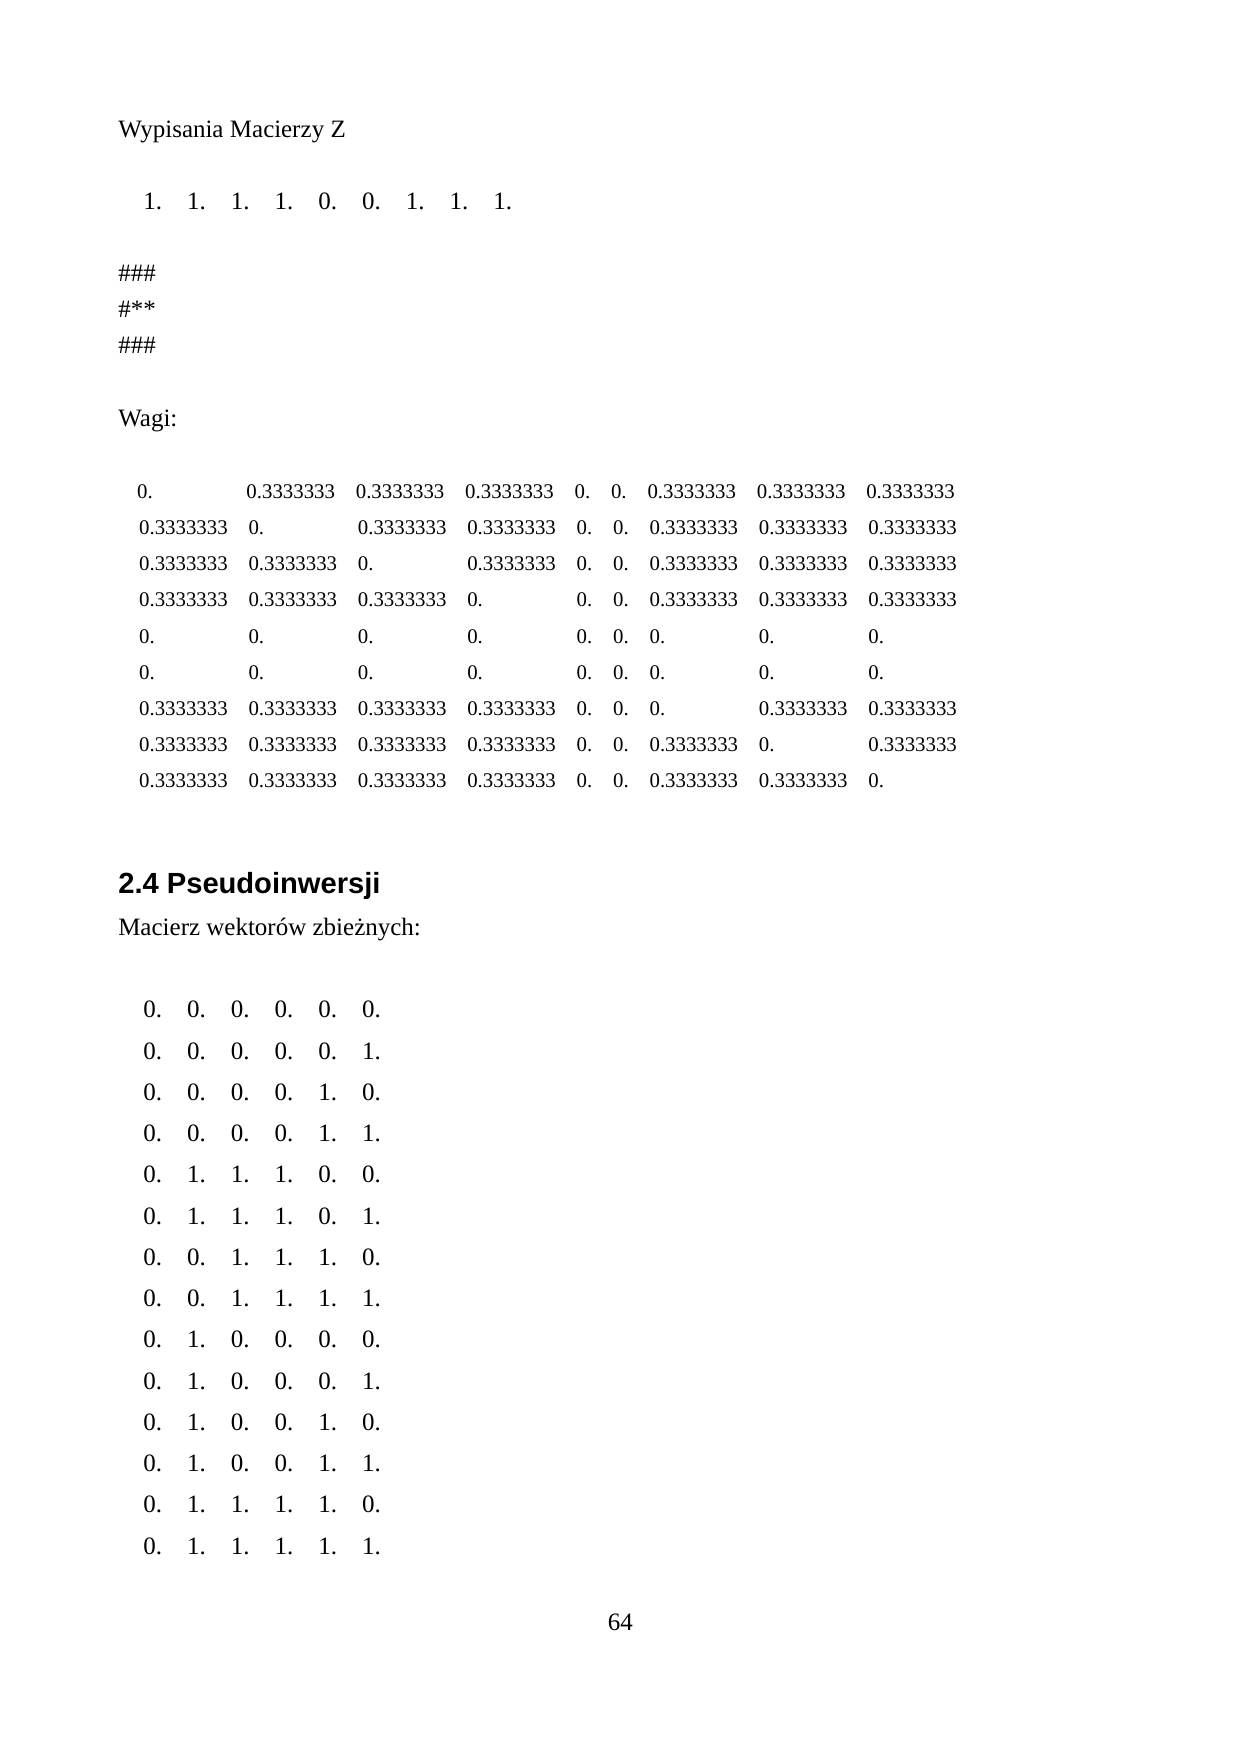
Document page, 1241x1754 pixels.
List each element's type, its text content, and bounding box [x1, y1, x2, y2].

text 0. 1. 0. 0. 1. 0. [118, 1407, 1122, 1436]
text 0. 0. 1. 1. 1. 0. [118, 1242, 1122, 1271]
text 0. 1. 0. 0. 1. 1. [118, 1448, 1122, 1477]
text 0.3333333 0. 0.3333333 0.3333333 0. 0. 0.3333333 0.3333333 0.3333333 [118, 516, 1122, 539]
text 0.3333333 0.3333333 0.3333333 0. 0. 0. 0.3333333 0.3333333 0.3333333 [118, 588, 1122, 612]
text 0. 0. 0. 0. 1. 1. [118, 1118, 1122, 1147]
text 1. 1. 1. 1. 0. 0. 1. 1. 1. [118, 190, 1122, 214]
text 0.3333333 0.3333333 0. 0.3333333 0. 0. 0.3333333 0.3333333 0.3333333 [118, 552, 1122, 576]
text 0. 1. 1. 1. 0. 1. [118, 1201, 1122, 1229]
text 0. 0. 0. 0. 0. 0. 0. 0. 0. [118, 624, 1122, 648]
text ### [118, 263, 1122, 286]
text 0. 0. 0. 0. 1. 0. [118, 1077, 1122, 1106]
text 0. 1. 1. 1. 0. 0. [118, 1159, 1122, 1188]
text 0. 0. 0. 0. 0. 0. [118, 994, 1122, 1023]
text 0. 1. 0. 0. 0. 0. [118, 1324, 1122, 1353]
text Macierz wektorów zbieżnych: [118, 912, 1122, 941]
text 0. 1. 1. 1. 1. 1. [118, 1531, 1122, 1559]
text 0.3333333 0.3333333 0.3333333 0.3333333 0. 0. 0. 0.3333333 0.3333333 [118, 696, 1122, 720]
text 0. 0. 0. 0. 0. 0. 0. 0. 0. [118, 660, 1122, 684]
subtitle 2.4 Pseudoinwersji [118, 866, 1122, 899]
text #** [118, 299, 1122, 322]
text Wypisania Macierzy Z [118, 118, 1122, 142]
text ### [118, 335, 1122, 359]
text 0. 1. 1. 1. 1. 0. [118, 1489, 1122, 1518]
text 0.3333333 0.3333333 0.3333333 0.3333333 0. 0. 0.3333333 0.3333333 0. [118, 769, 1122, 792]
text 0.3333333 0.3333333 0.3333333 0.3333333 0. 0. 0.3333333 0. 0.3333333 [118, 733, 1122, 756]
text 0. 0. 0. 0. 0. 1. [118, 1036, 1122, 1064]
text 0. 1. 0. 0. 0. 1. [118, 1366, 1122, 1394]
text 0. 0. 1. 1. 1. 1. [118, 1283, 1122, 1312]
text Wagi: [118, 407, 1122, 431]
text 0. 0.3333333 0.3333333 0.3333333 0. 0. 0.3333333 0.3333333 0.3333333 [118, 479, 1122, 503]
